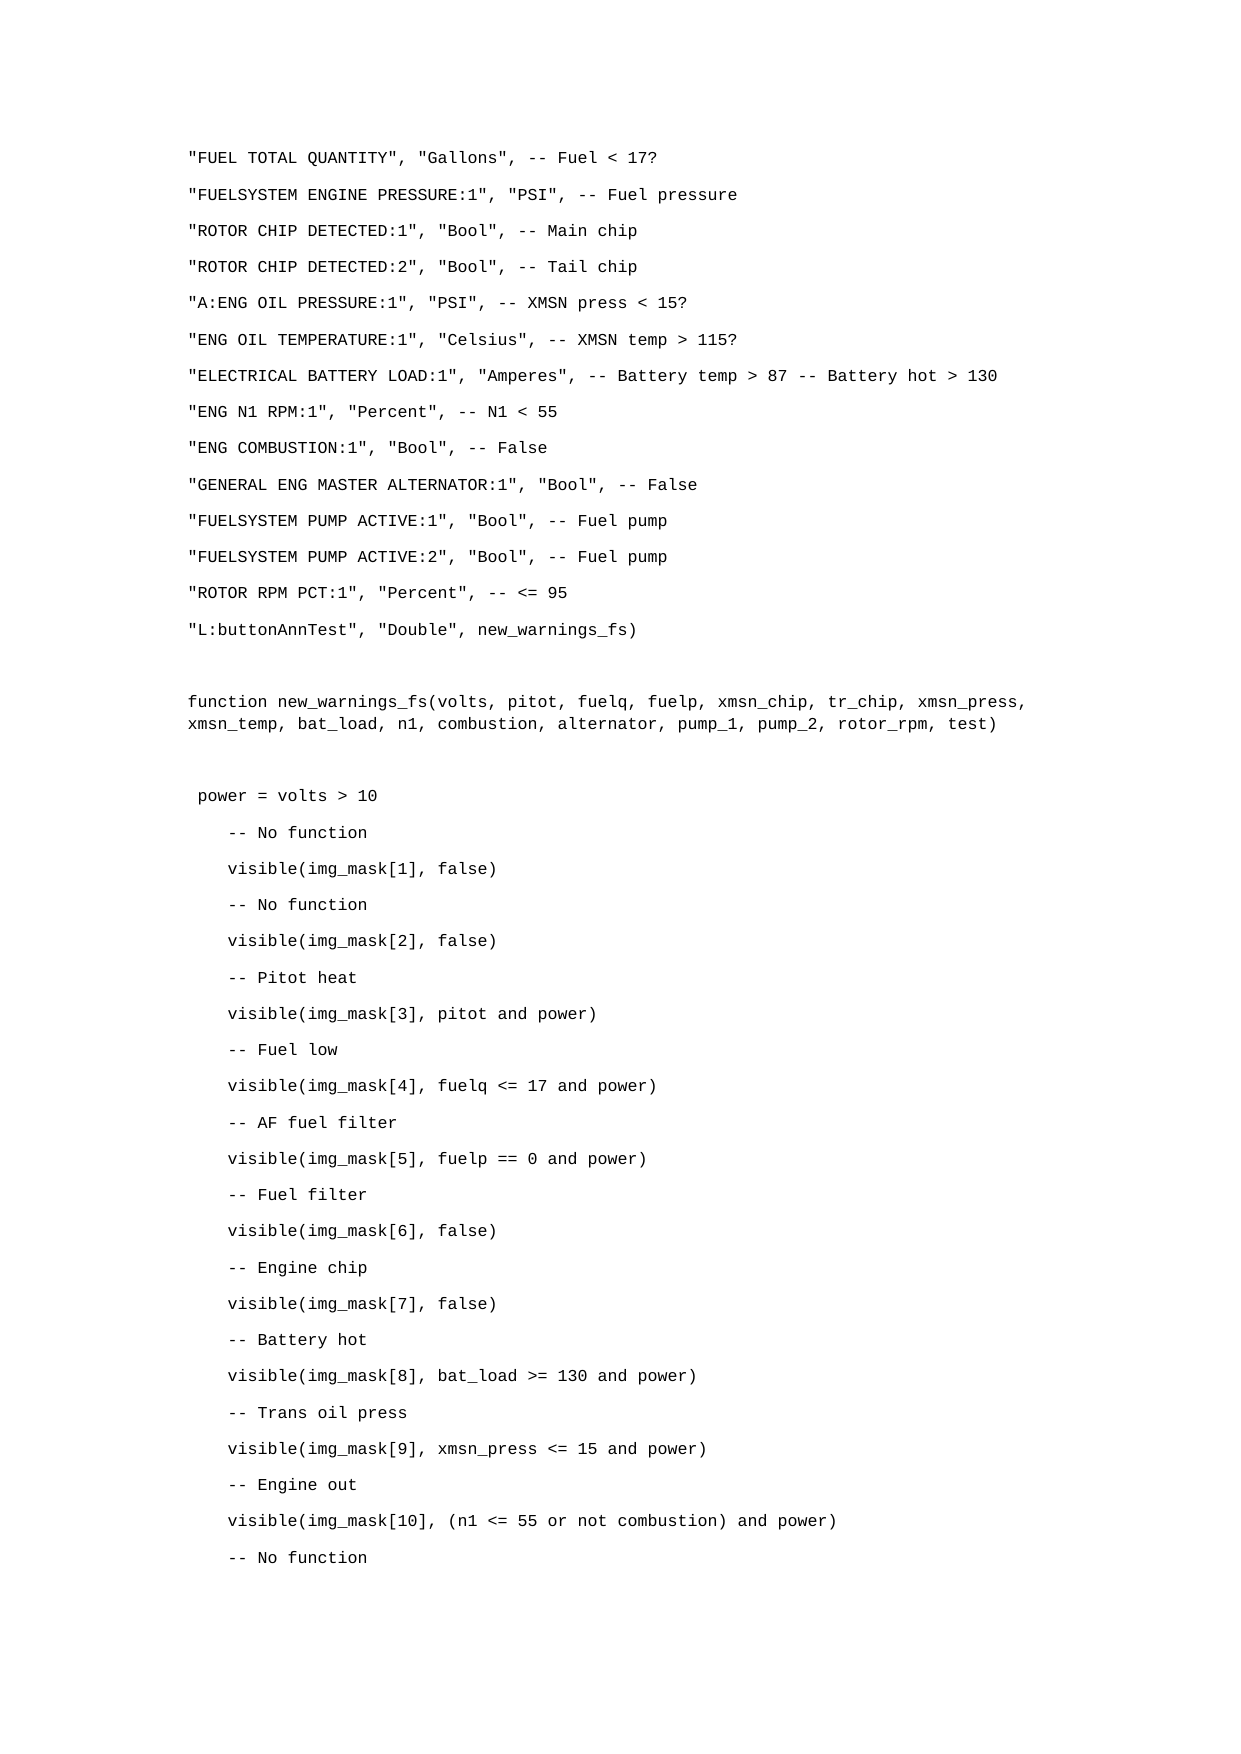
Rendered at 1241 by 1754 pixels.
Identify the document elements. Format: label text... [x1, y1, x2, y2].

text -- AF fuel filter [187, 1114, 1053, 1133]
text -- Fuel low [187, 1042, 1053, 1061]
text power = volts > 10 [187, 788, 1053, 807]
text "ROTOR CHIP DETECTED:2", "Bool", -- Tail chip [187, 259, 1053, 278]
text visible(img_mask[7], false) [187, 1295, 1053, 1314]
text -- Battery hot [187, 1332, 1053, 1351]
text "ENG OIL TEMPERATURE:1", "Celsius", -- XMSN temp > 115? [187, 331, 1053, 350]
text visible(img_mask[8], bat_load >= 130 and power) [187, 1368, 1053, 1387]
text visible(img_mask[10], (n1 <= 55 or not combustion) and power) [187, 1513, 1053, 1532]
text "ELECTRICAL BATTERY LOAD:1", "Amperes", -- Battery temp > 87 -- Battery hot > 130 [187, 367, 1053, 386]
text -- Pitot heat [187, 969, 1053, 988]
text "FUELSYSTEM PUMP ACTIVE:1", "Bool", -- Fuel pump [187, 512, 1053, 531]
text "ENG COMBUSTION:1", "Bool", -- False [187, 440, 1053, 459]
text -- No function [187, 1549, 1053, 1568]
text -- Engine chip [187, 1259, 1053, 1278]
text visible(img_mask[5], fuelp == 0 and power) [187, 1150, 1053, 1169]
text "FUELSYSTEM PUMP ACTIVE:2", "Bool", -- Fuel pump [187, 549, 1053, 568]
text visible(img_mask[3], pitot and power) [187, 1005, 1053, 1024]
text visible(img_mask[9], xmsn_press <= 15 and power) [187, 1440, 1053, 1459]
text "ROTOR CHIP DETECTED:1", "Bool", -- Main chip [187, 222, 1053, 241]
text "FUELSYSTEM ENGINE PRESSURE:1", "PSI", -- Fuel pressure [187, 186, 1053, 205]
text visible(img_mask[2], false) [187, 933, 1053, 952]
text visible(img_mask[1], false) [187, 860, 1053, 879]
text "GENERAL ENG MASTER ALTERNATOR:1", "Bool", -- False [187, 476, 1053, 495]
text function new_warnings_fs(volts, pitot, fuelq, fuelp, xmsn_chip, tr_chip, xmsn_press, xmsn_temp, bat_load, n1, combustion, alternator, pump_1, pump_2, rotor_rpm, test) [187, 694, 1053, 734]
text -- Engine out [187, 1477, 1053, 1496]
text -- No function [187, 897, 1053, 916]
text "ENG N1 RPM:1", "Percent", -- N1 < 55 [187, 404, 1053, 423]
text visible(img_mask[4], fuelq <= 17 and power) [187, 1078, 1053, 1097]
text "FUEL TOTAL QUANTITY", "Gallons", -- Fuel < 17? [187, 150, 1053, 169]
text visible(img_mask[6], false) [187, 1223, 1053, 1242]
text -- Trans oil press [187, 1404, 1053, 1423]
text "A:ENG OIL PRESSURE:1", "PSI", -- XMSN press < 15? [187, 295, 1053, 314]
text -- No function [187, 824, 1053, 843]
text "ROTOR RPM PCT:1", "Percent", -- <= 95 [187, 585, 1053, 604]
text -- Fuel filter [187, 1187, 1053, 1206]
text "L:buttonAnnTest", "Double", new_warnings_fs) [187, 621, 1053, 640]
